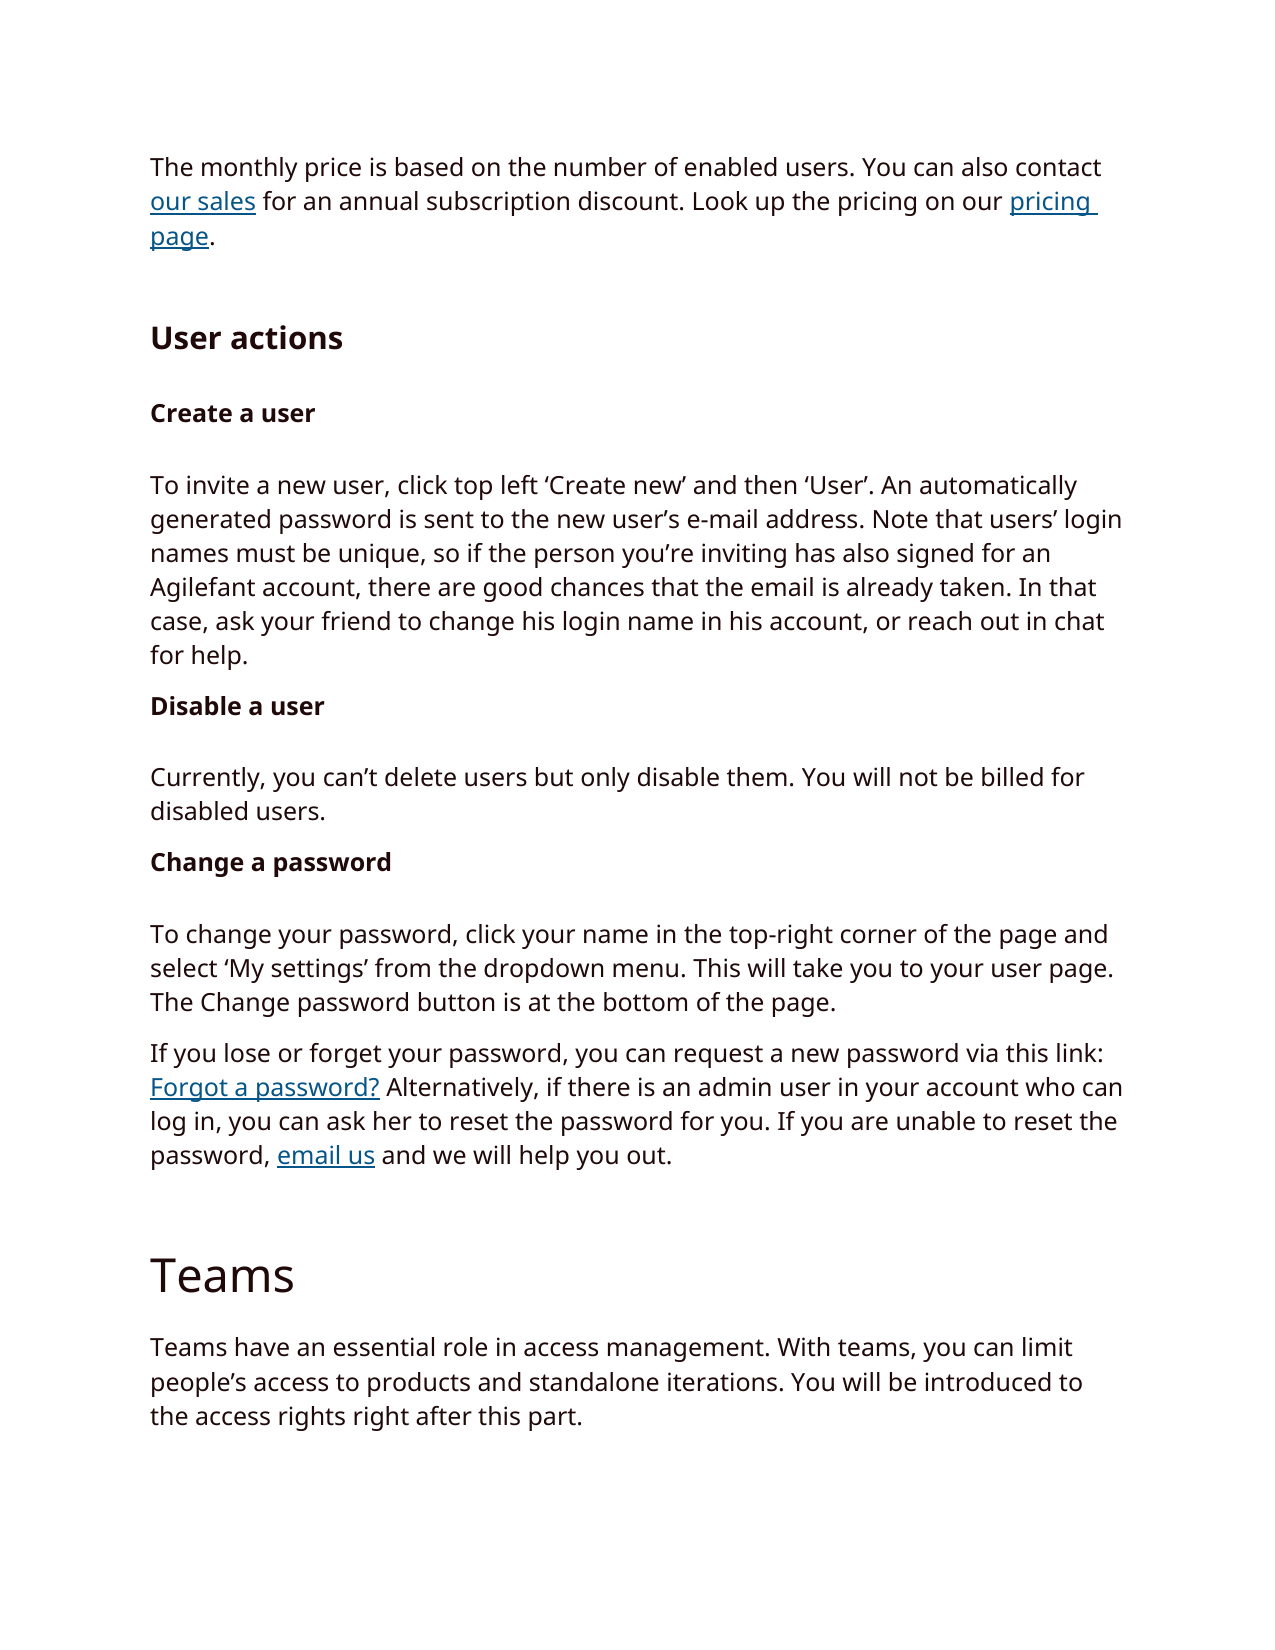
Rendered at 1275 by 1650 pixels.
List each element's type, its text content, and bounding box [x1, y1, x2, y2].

text The monthly price is based on the number of enabled users. You can also contact our sales for an annual subscription discount. Look up the pricing on our pricing page. [150, 150, 1125, 252]
text To invite a new user, click top left ‘Create new’ and then ‘User’. An automatically generated password is sent to the new user’s e-mail address. Note that users’ login names must be unique, so if the person you’re inviting has also signed for an Agilefant account, there are good chances that the email is already taken. In that case, ask your friend to change his login name in his account, or reach out in chat for help. [150, 467, 1125, 672]
subtitle Teams [150, 1243, 1125, 1307]
text Teams have an essential role in access management. With teams, you can limit people’s access to products and standalone iterations. You will be introduced to the access rights right after this part. [150, 1330, 1125, 1432]
text If you lose or forget your password, you can request a new password via this link: Forgot a password? Alternatively, if there is an admin user in your account who can log in, you can ask her to reset the password for you. If you are unable to reset the password, email us and we will help you out. [150, 1035, 1125, 1171]
subtitle User actions [150, 316, 1125, 358]
subtitle Disable a user [150, 688, 1125, 722]
text Currently, you can’t delete users but only disable them. You will not be billed for disabled users. [150, 760, 1125, 828]
text To change your password, click your name in the top-right corner of the page and select ‘My settings’ from the dropdown menu. This will take you to your user page. The Change password button is at the bottom of the page. [150, 916, 1125, 1018]
subtitle Create a user [150, 396, 1125, 430]
subtitle Change a password [150, 845, 1125, 879]
